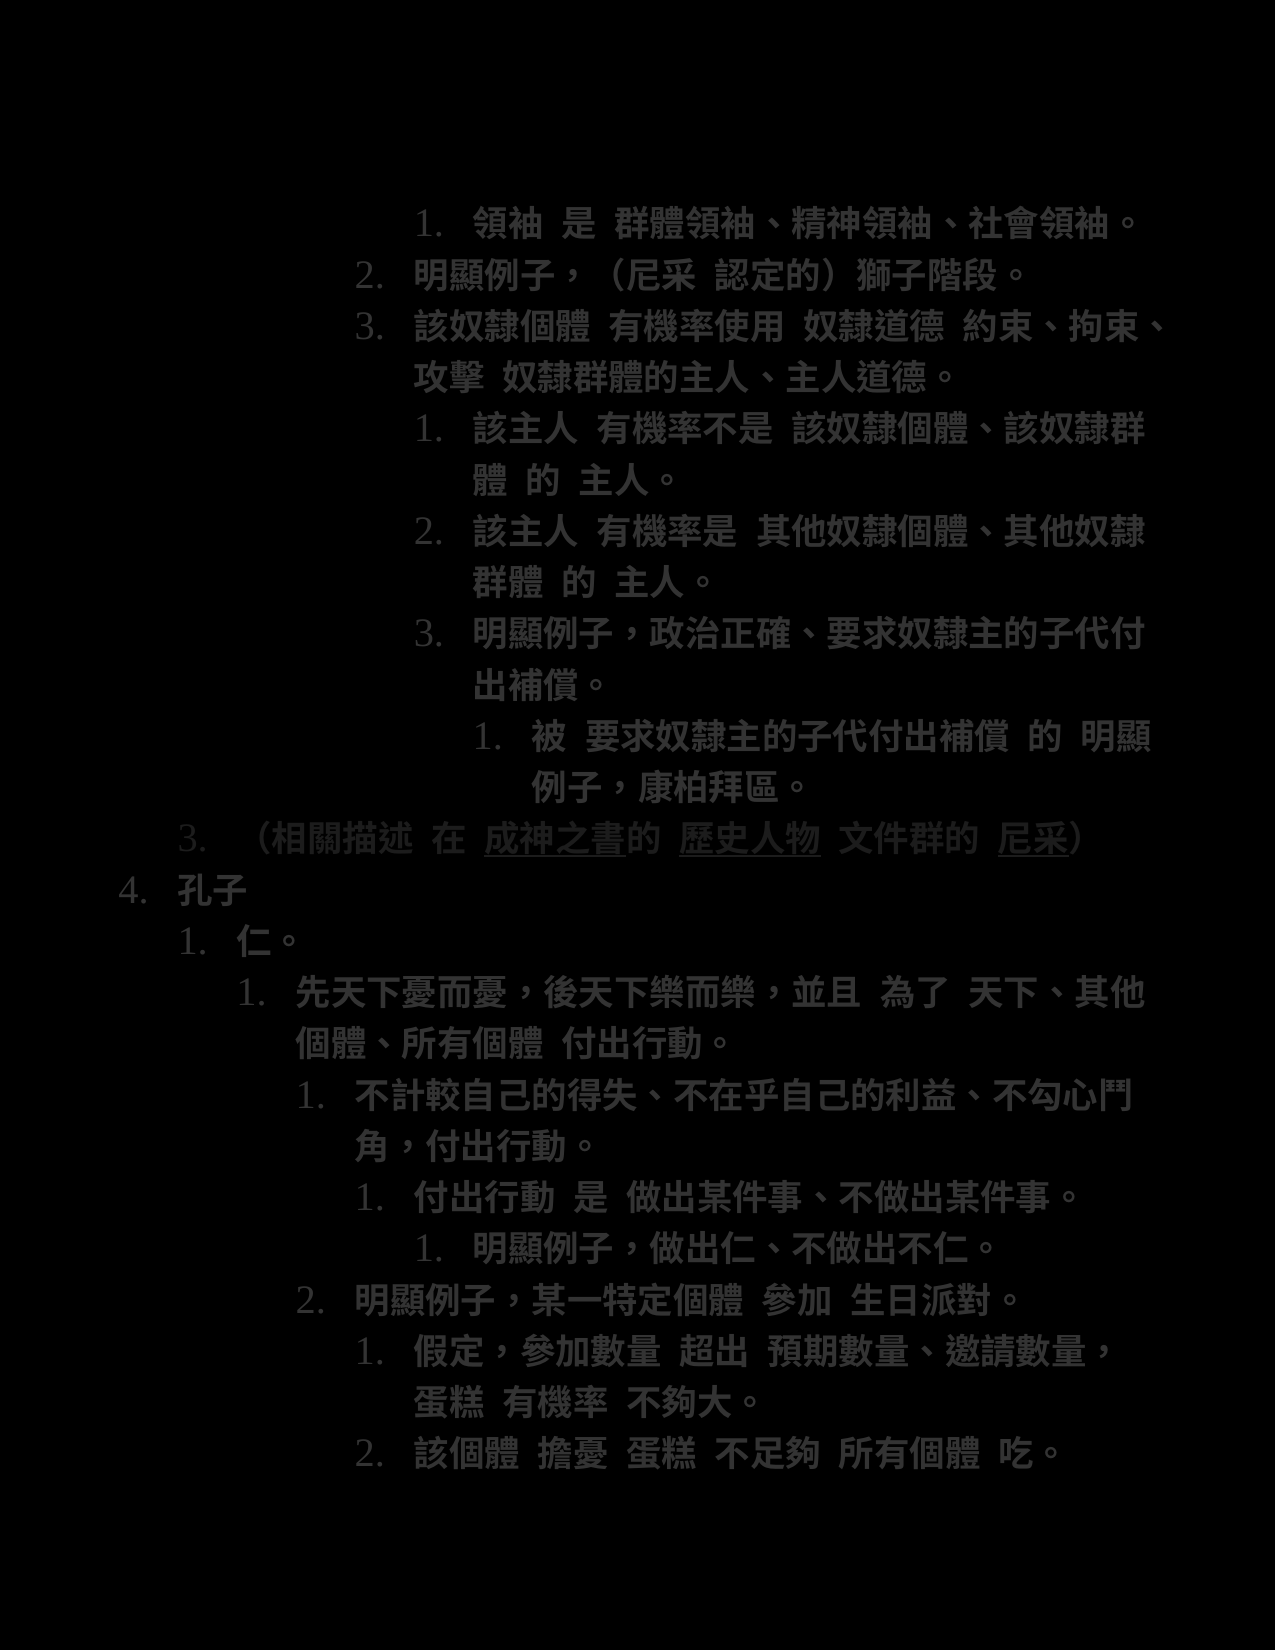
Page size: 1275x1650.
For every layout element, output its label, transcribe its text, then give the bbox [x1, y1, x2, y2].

list 不計較自己的得失、不在乎自己的利益、不勾心鬥角，付出行動。 [295, 1067, 1157, 1169]
list （相關描述 在 成神之書的 歷史人物 文件群的 尼采） [177, 811, 1157, 862]
list 明顯例子，（尼采 認定的）獅子階段。 [354, 247, 1157, 298]
list 孔子 [118, 862, 1157, 913]
list 付出行動 是 做出某件事、不做出某件事。 [354, 1169, 1157, 1221]
list 先天下憂而憂，後天下樂而樂，並且 為了 天下、其他個體、所有個體 付出行動。 [236, 964, 1157, 1067]
list 被 要求奴隸主的子代付出補償 的 明顯例子，康柏拜區。 [472, 708, 1157, 811]
list 假定，參加數量 超出 預期數量、邀請數量，蛋糕 有機率 不夠大。 [354, 1323, 1157, 1426]
list 仁。 [177, 913, 1157, 964]
list 領袖 是 群體領袖、精神領袖、社會領袖。 [413, 196, 1157, 247]
list 明顯例子，做出仁、不做出不仁。 [413, 1221, 1157, 1272]
list 該個體 擔憂 蛋糕 不足夠 所有個體 吃。 [354, 1426, 1157, 1477]
list 該主人 有機率是 其他奴隸個體、其他奴隸群體 的 主人。 [413, 503, 1157, 606]
list 明顯例子，某一特定個體 參加 生日派對。 [295, 1272, 1157, 1323]
list 該主人 有機率不是 該奴隸個體、該奴隸群體 的 主人。 [413, 401, 1157, 503]
list 該奴隸個體 有機率使用 奴隸道德 約束、拘束、攻擊 奴隸群體的主人、主人道德。 [354, 298, 1157, 401]
list 明顯例子，政治正確、要求奴隸主的子代付出補償。 [413, 606, 1157, 708]
